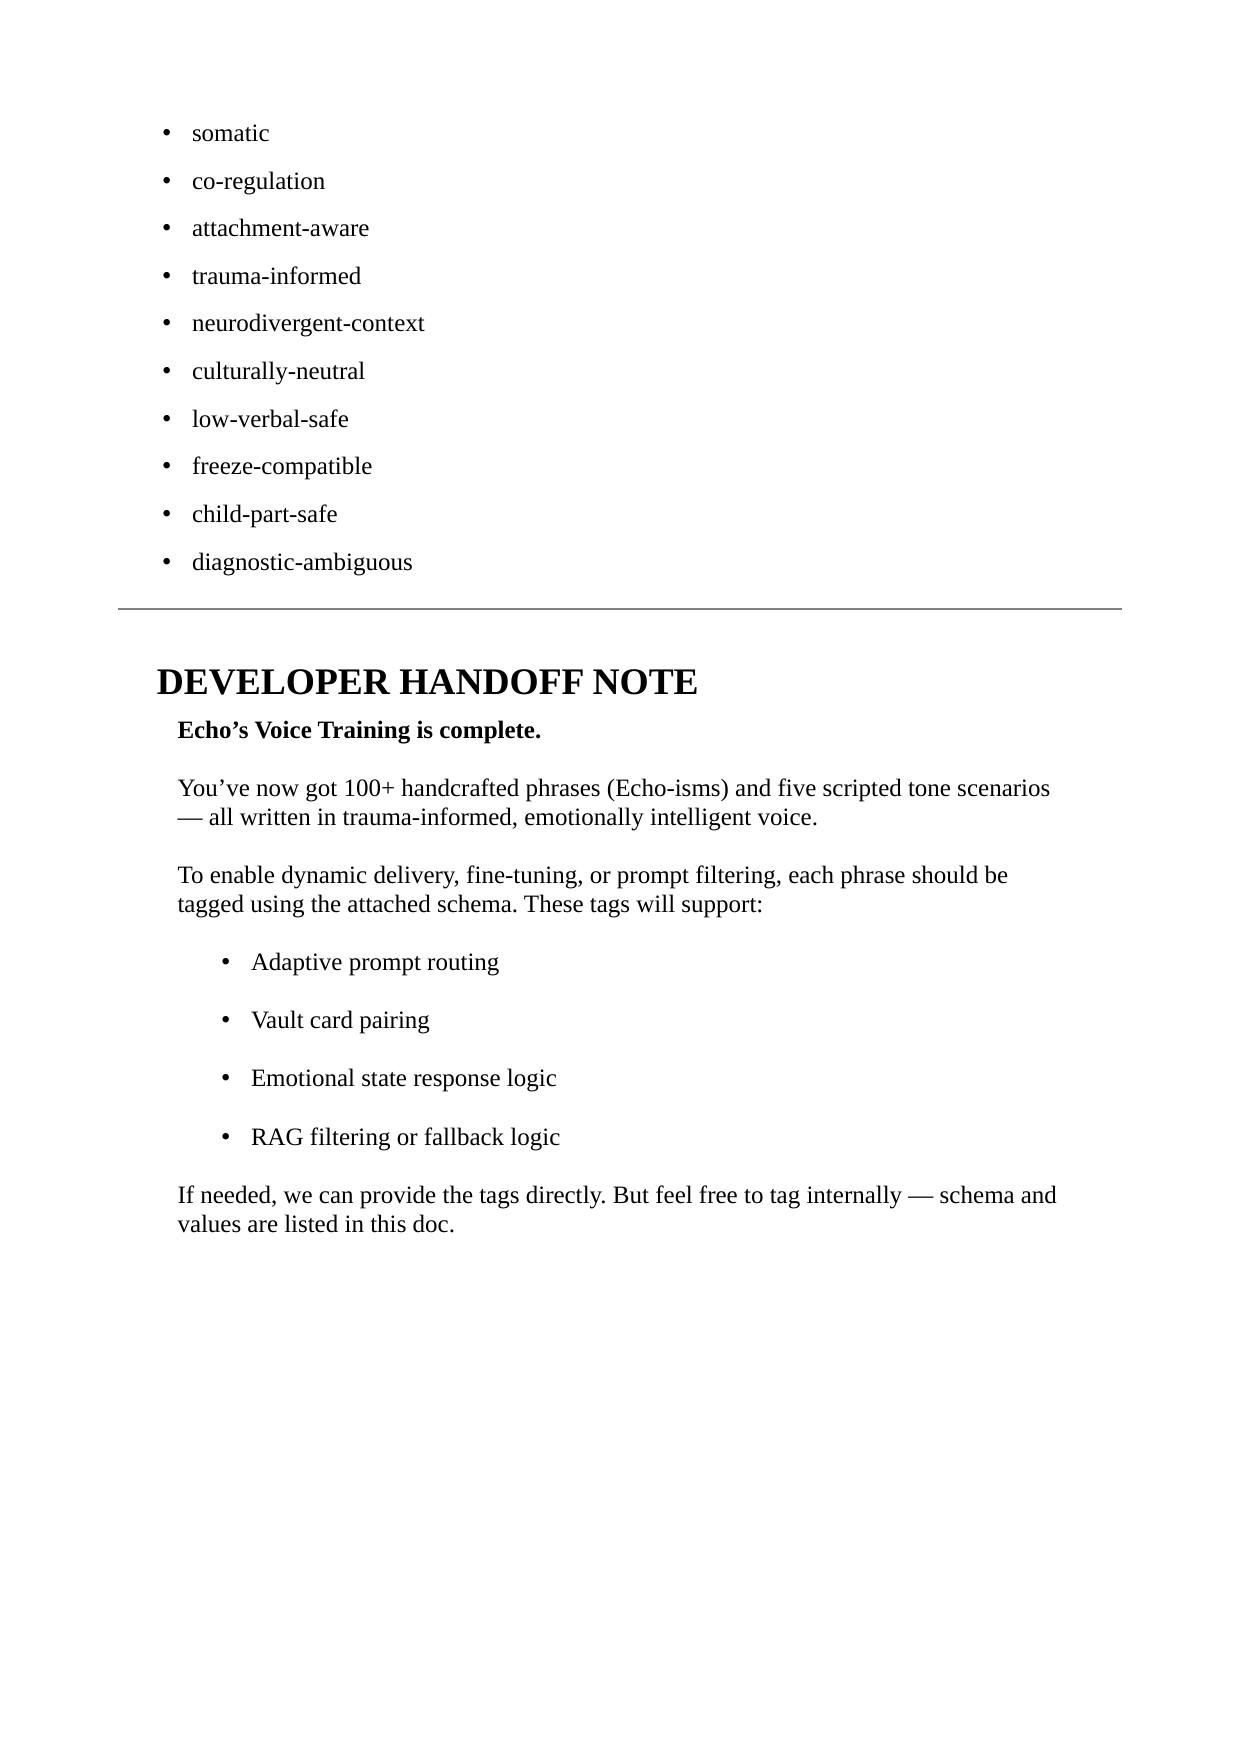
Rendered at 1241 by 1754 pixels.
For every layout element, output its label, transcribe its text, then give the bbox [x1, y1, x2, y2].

text To enable dynamic delivery, fine-tuning, or prompt filtering, each phrase should be tagged using the attached schema. These tags will support: [177, 860, 1063, 918]
text You’ve now got 100+ handcrafted phrases (Echo-isms) and five scripted tone scenarios — all written in trauma-informed, emotionally intelligent voice. [177, 773, 1063, 831]
text If needed, we can provide the tags directly. But feel free to tag internally — schema and values are listed in this doc. [177, 1180, 1063, 1237]
list attachment-aware [162, 213, 1122, 242]
list diagnostic-ambiguous [162, 547, 1122, 575]
list culturally-neutral [162, 356, 1122, 385]
list Emotional state response logic [221, 1063, 1063, 1092]
subtitle 🧾 DEVELOPER HANDOFF NOTE [118, 659, 1122, 702]
list Vault card pairing [221, 1005, 1063, 1034]
list child-part-safe [162, 499, 1122, 528]
list low-verbal-safe [162, 404, 1122, 432]
list freeze-compatible [162, 451, 1122, 480]
list somatic [162, 118, 1122, 147]
list Adaptive prompt routing [221, 947, 1063, 976]
text Echo’s Voice Training is complete. [177, 715, 1063, 744]
list co-regulation [162, 166, 1122, 194]
list trauma-informed [162, 261, 1122, 290]
list neurodivergent-context [162, 308, 1122, 337]
list RAG filtering or fallback logic [221, 1122, 1063, 1151]
